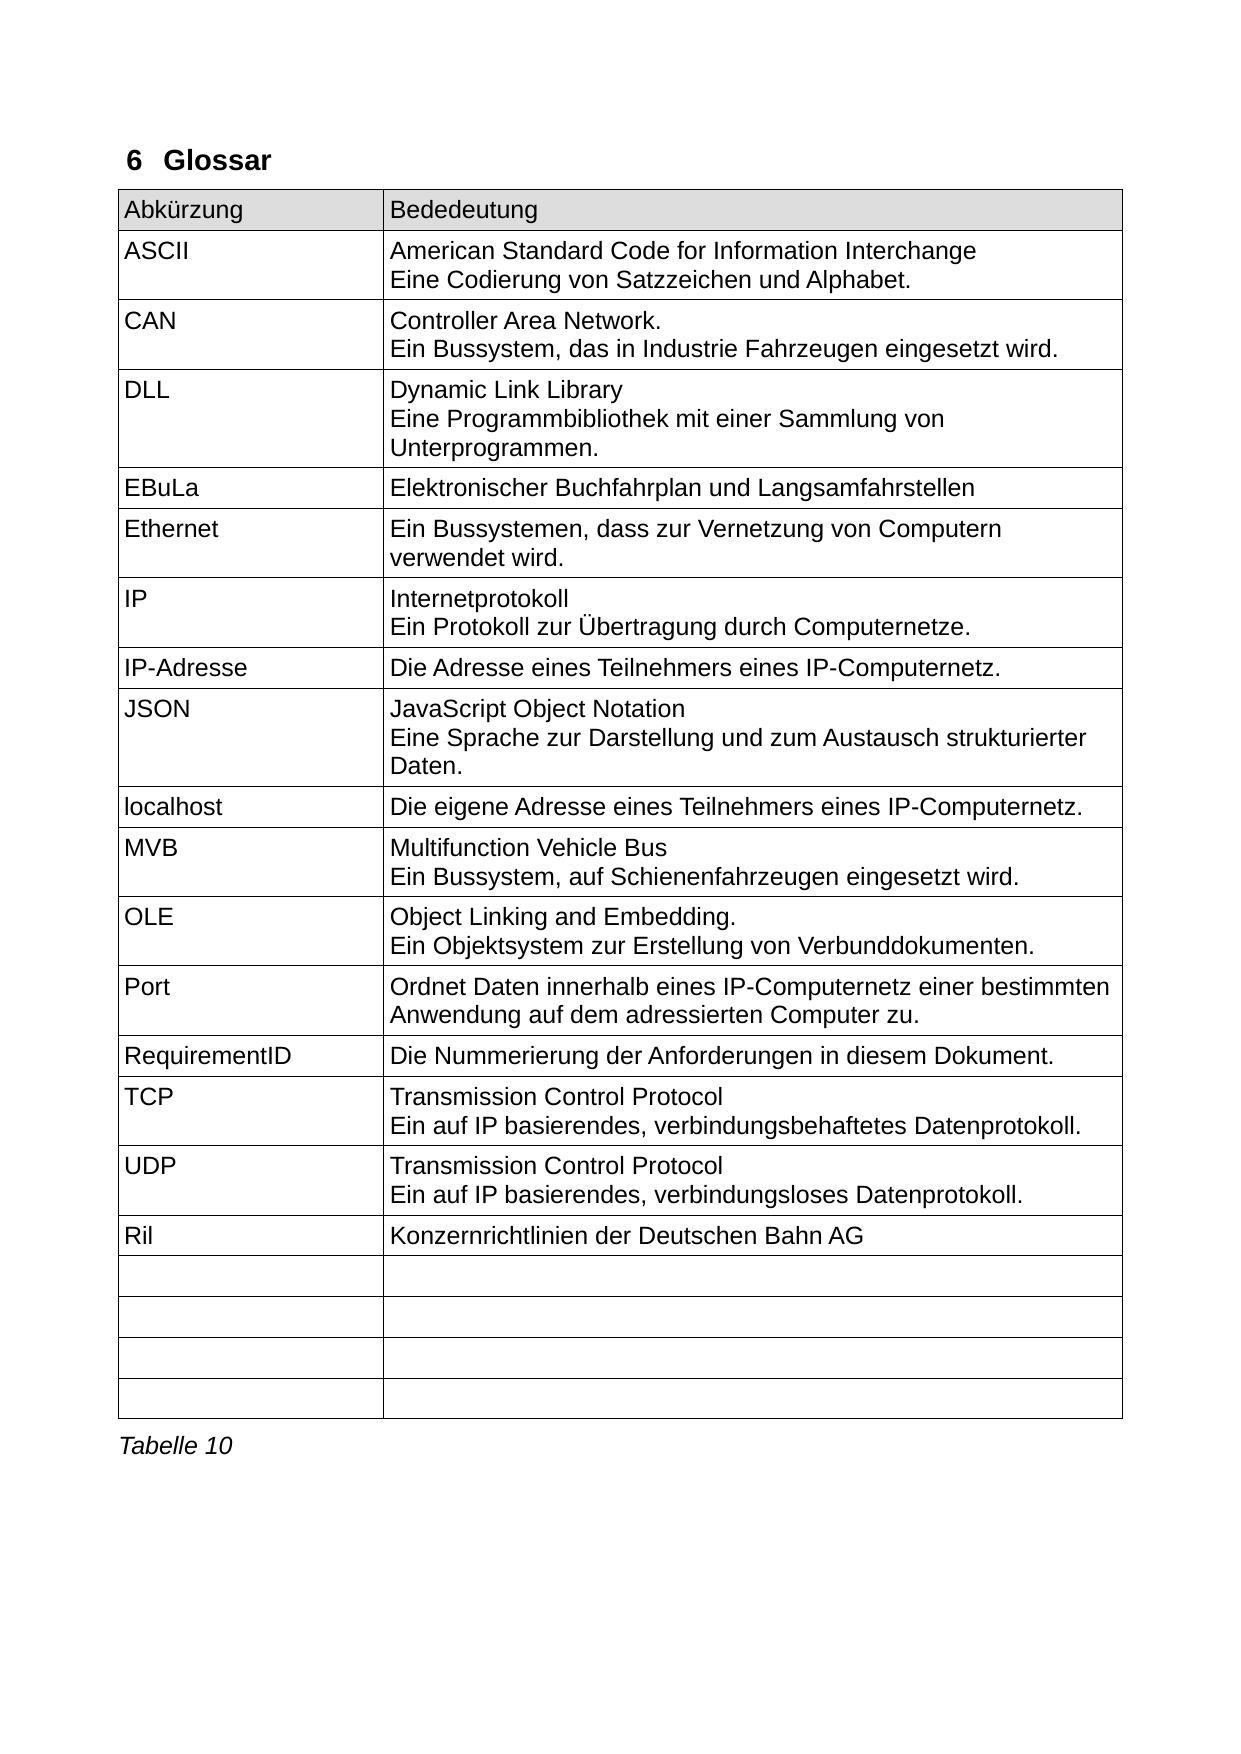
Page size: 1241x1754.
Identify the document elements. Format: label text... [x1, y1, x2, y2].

table_cell Transmission Control Protocol Ein auf IP basierendes, verbindungsbehaftetes Datenprotokoll. [384, 1077, 1122, 1145]
table_cell Die eigene Adresse eines Teilnehmers eines IP-Computernetz. [384, 787, 1122, 826]
table_cell Dynamic Link Library Eine Programmbibliothek mit einer Sammlung von Unterprogrammen. [384, 370, 1122, 467]
table_cell MVB [119, 828, 383, 896]
table_cell Die Adresse eines Teilnehmers eines IP-Computernetz. [384, 648, 1122, 687]
table_cell [119, 1338, 383, 1377]
table_cell localhost [119, 787, 383, 826]
table_cell UDP [119, 1146, 383, 1214]
table_cell Elektronischer Buchfahrplan und Langsamfahrstellen [384, 468, 1122, 508]
table_cell Ein Bussystemen, dass zur Vernetzung von Computern verwendet wird. [384, 509, 1122, 577]
table_cell Ethernet [119, 509, 383, 577]
table_cell IP [119, 578, 383, 647]
table_cell Die Nummerierung der Anforderungen in diesem Dokument. [384, 1036, 1122, 1076]
table_cell American Standard Code for Information Interchange Eine Codierung von Satzzeichen und Alphabet. [384, 231, 1122, 299]
table_cell CAN [119, 300, 383, 369]
text Tabelle 10 [118, 1431, 1122, 1460]
table_cell Port [119, 966, 383, 1035]
table_cell [384, 1297, 1122, 1337]
table_cell [119, 1256, 383, 1296]
table_cell ASCII [119, 231, 383, 299]
table_cell [384, 1379, 1122, 1418]
table_cell [119, 1379, 383, 1418]
table_cell JavaScript Object Notation Eine Sprache zur Darstellung und zum Austausch strukturierter Daten. [384, 689, 1122, 786]
table_cell Object Linking and Embedding. Ein Objektsystem zur Erstellung von Verbunddokumenten. [384, 897, 1122, 965]
table_cell Transmission Control Protocol Ein auf IP basierendes, verbindungsloses Datenprotokoll. [384, 1146, 1122, 1214]
subtitle Glossar [118, 143, 1122, 177]
table_cell [119, 1297, 383, 1337]
table_cell Controller Area Network. Ein Bussystem, das in Industrie Fahrzeugen eingesetzt wird. [384, 300, 1122, 369]
table_cell DLL [119, 370, 383, 467]
table_cell Multifunction Vehicle Bus Ein Bussystem, auf Schienenfahrzeugen eingesetzt wird. [384, 828, 1122, 896]
table_cell Ril [119, 1216, 383, 1255]
table_cell EBuLa [119, 468, 383, 508]
table_cell Konzernrichtlinien der Deutschen Bahn AG [384, 1216, 1122, 1255]
table_cell [384, 1338, 1122, 1377]
table_cell JSON [119, 689, 383, 786]
table_cell OLE [119, 897, 383, 965]
table_cell Internetprotokoll Ein Protokoll zur Übertragung durch Computernetze. [384, 578, 1122, 647]
table_cell Ordnet Daten innerhalb eines IP-Computernetz einer bestimmten Anwendung auf dem adressierten Computer zu. [384, 966, 1122, 1035]
table_cell IP-Adresse [119, 648, 383, 687]
table_cell TCP [119, 1077, 383, 1145]
table_cell RequirementID [119, 1036, 383, 1076]
table_header Bededeutung [384, 190, 1122, 230]
table_cell [384, 1256, 1122, 1296]
table_header Abkürzung [119, 190, 383, 230]
